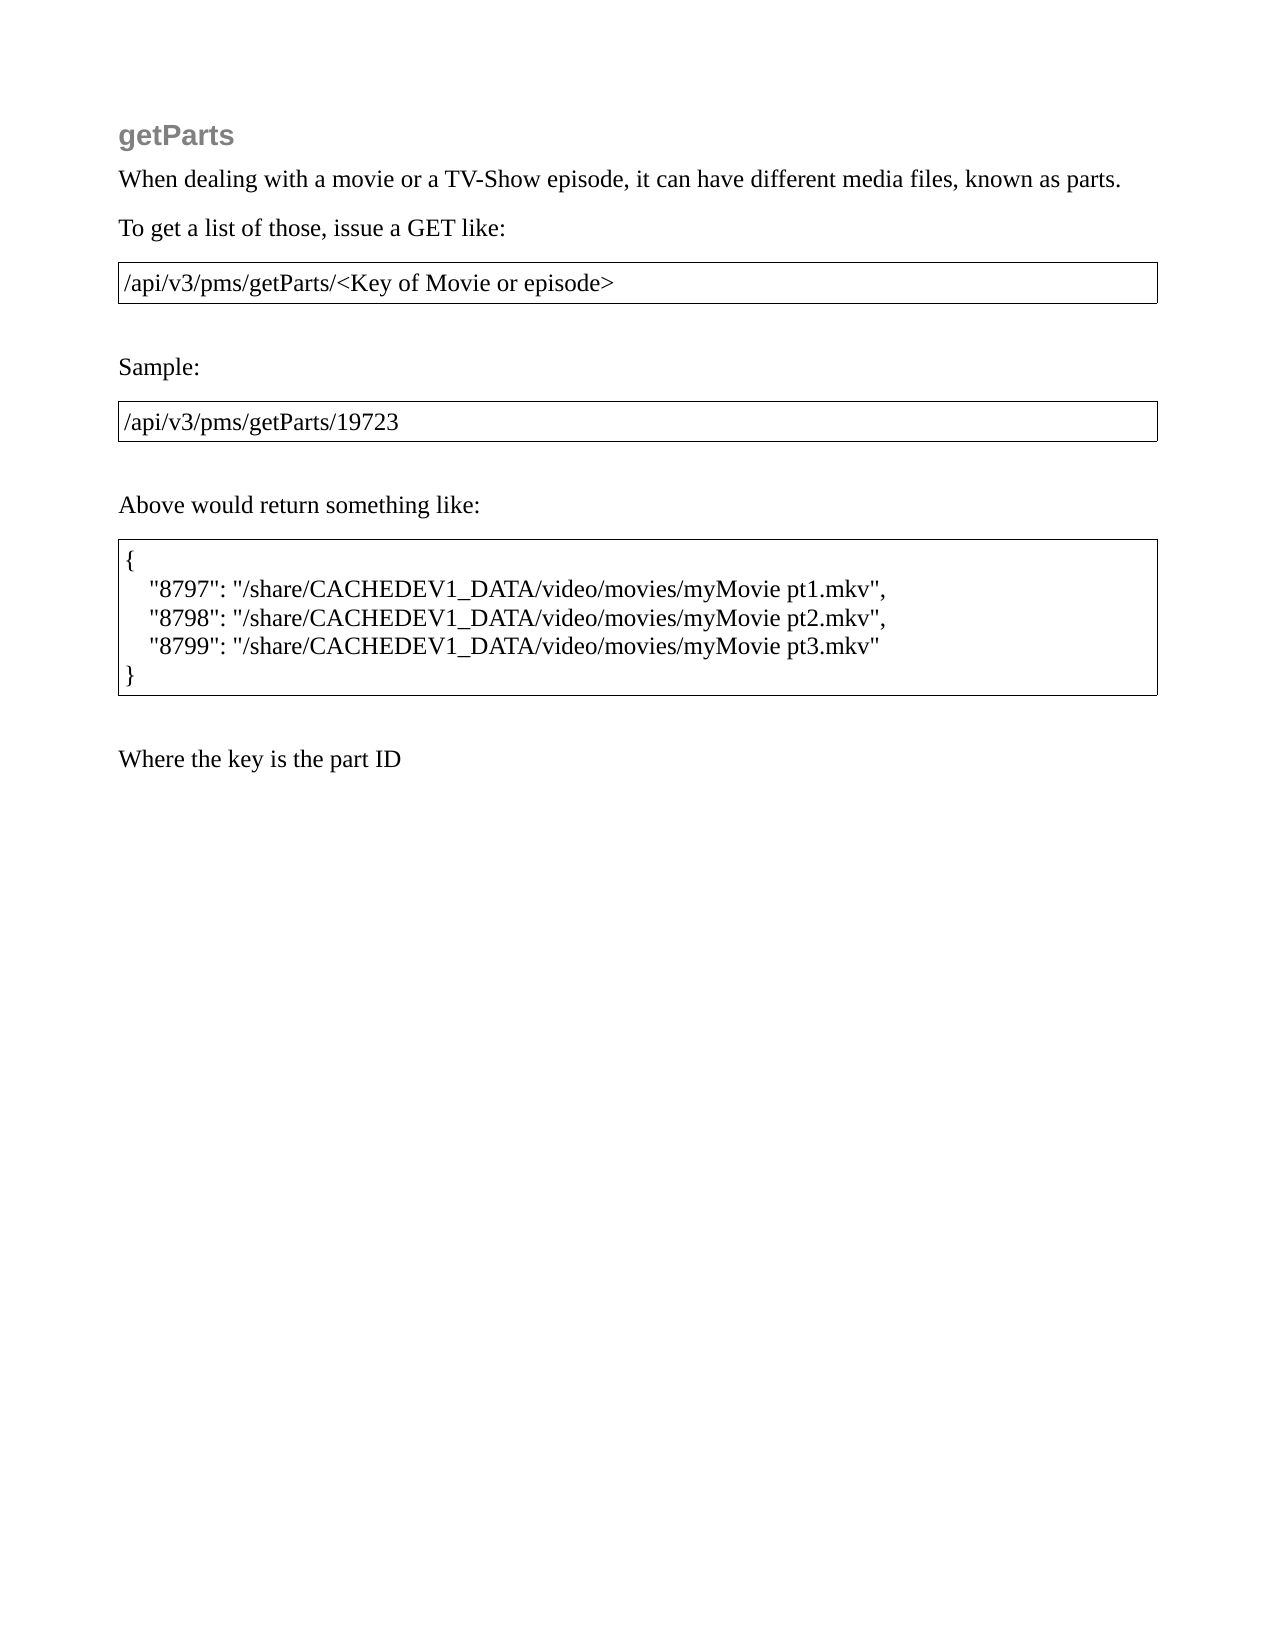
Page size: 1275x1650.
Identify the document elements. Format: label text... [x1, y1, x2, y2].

table_header /api/v3/pms/getParts/19723 [119, 402, 1157, 441]
subtitle getParts [118, 118, 1157, 152]
text To get a list of those, issue a GET like: [118, 213, 1157, 242]
text Above would return something like: [118, 490, 1157, 519]
table_header /api/v3/pms/getParts/<Key of Movie or episode> [119, 263, 1157, 303]
text When dealing with a movie or a TV-Show episode, it can have different media files, known as parts. [118, 164, 1157, 193]
text Sample: [118, 352, 1157, 381]
text Where the key is the part ID [118, 744, 1157, 773]
table_header { "8797": "/share/CACHEDEV1_DATA/video/movies/myMovie pt1.mkv", "8798": "/share/CACHEDEV1_DATA/video/movies/myMovie pt2.mkv", "8799": "/share/CACHEDEV1_DATA/video/movies/myMovie pt3.mkv" } [119, 540, 1157, 695]
